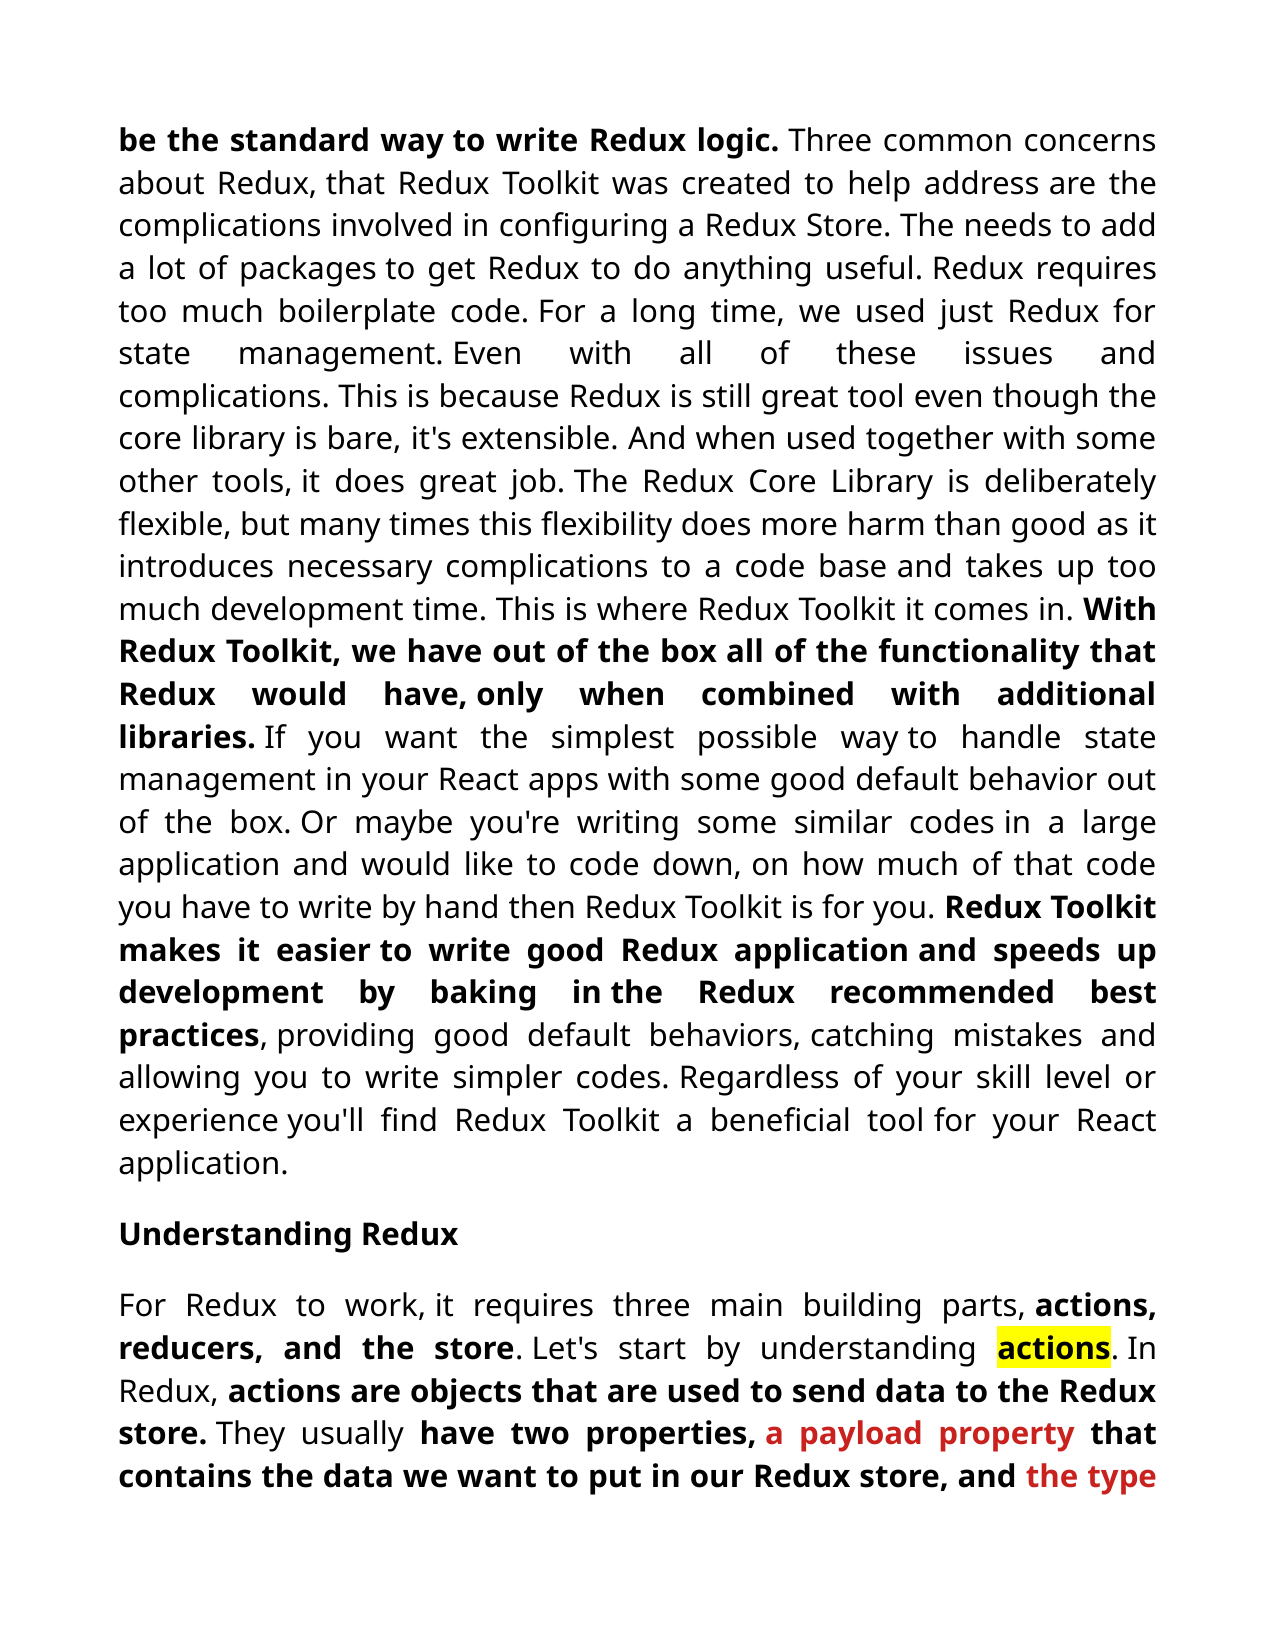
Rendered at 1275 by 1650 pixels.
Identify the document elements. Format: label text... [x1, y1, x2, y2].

text For Redux to work, it requires three main building parts, actions, reducers, and the store. Let's start by understanding actions. In Redux, actions are objects that are used to send data to the Redux store. They usually have two properties, a payload property that contains the data we want to put in our Redux store, and the type [118, 1283, 1157, 1496]
text Understanding Redux [118, 1212, 1157, 1254]
text be the standard way to write Redux logic. Three common concerns about Redux, that Redux Toolkit was created to help address are the complications involved in configuring a Redux Store. The needs to add a lot of packages to get Redux to do anything useful. Redux requires too much boilerplate code. For a long time, we used just Redux for state management. Even with all of these issues and complications. This is because Redux is still great tool even though the core library is bare, it's extensible. And when used together with some other tools, it does great job. The Redux Core Library is deliberately flexible, but many times this flexibility does more harm than good as it introduces necessary complications to a code base and takes up too much development time. This is where Redux Toolkit it comes in. With Redux Toolkit, we have out of the box all of the functionality that Redux would have, only when combined with additional libraries. If you want the simplest possible way to handle state management in your React apps with some good default behavior out of the box. Or maybe you're writing some similar codes in a large application and would like to code down, on how much of that code you have to write by hand then Redux Toolkit is for you. Redux Toolkit makes it easier to write good Redux application and speeds up development by baking in the Redux recommended best practices, providing good default behaviors, catching mistakes and allowing you to write simpler codes. Regardless of your skill level or experience you'll find Redux Toolkit a beneficial tool for your React application. [118, 118, 1157, 1183]
